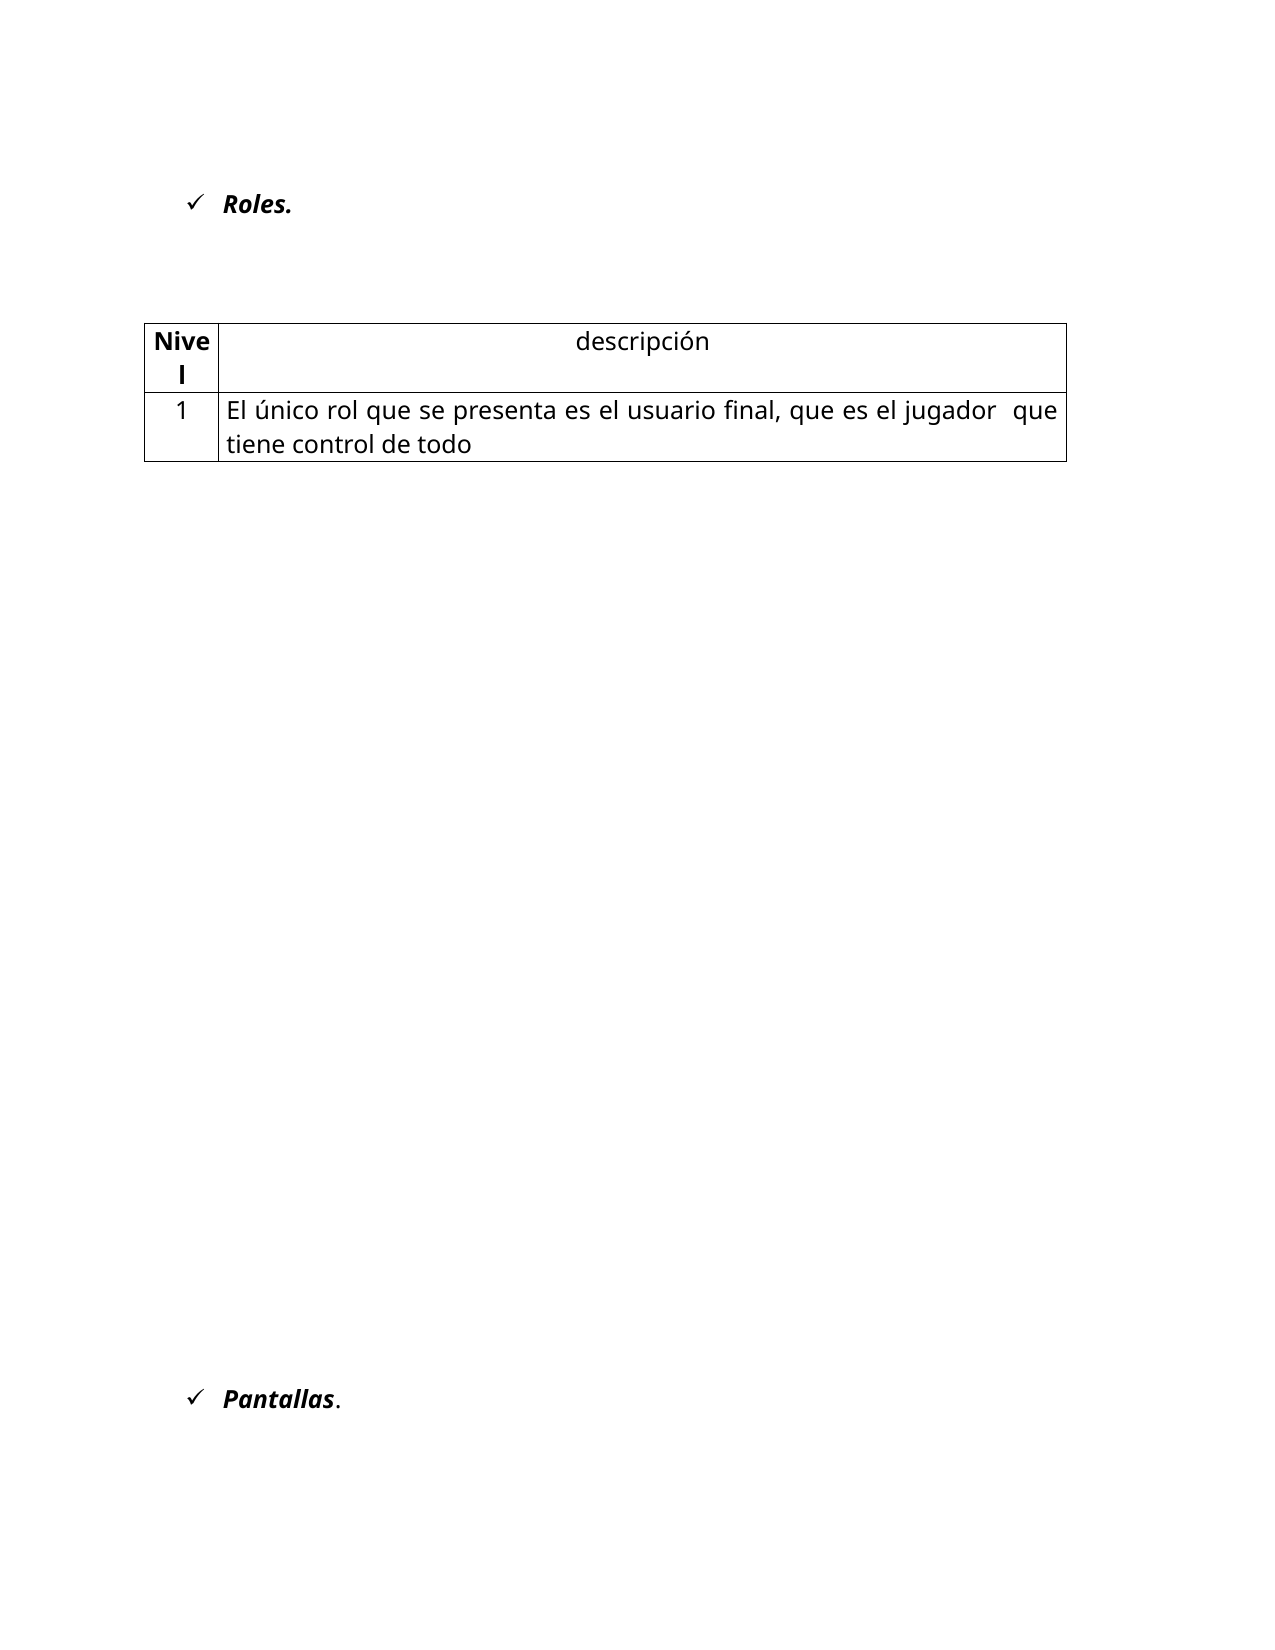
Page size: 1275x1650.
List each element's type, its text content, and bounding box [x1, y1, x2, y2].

table_header Nivel [145, 324, 218, 392]
table_cell 1 [145, 393, 218, 461]
list Pantallas. [185, 1382, 1157, 1416]
table_header descripción [219, 324, 1066, 392]
list Roles. [185, 186, 1157, 220]
table_cell El único rol que se presenta es el usuario final, que es el jugador que tiene control de todo [219, 393, 1066, 461]
